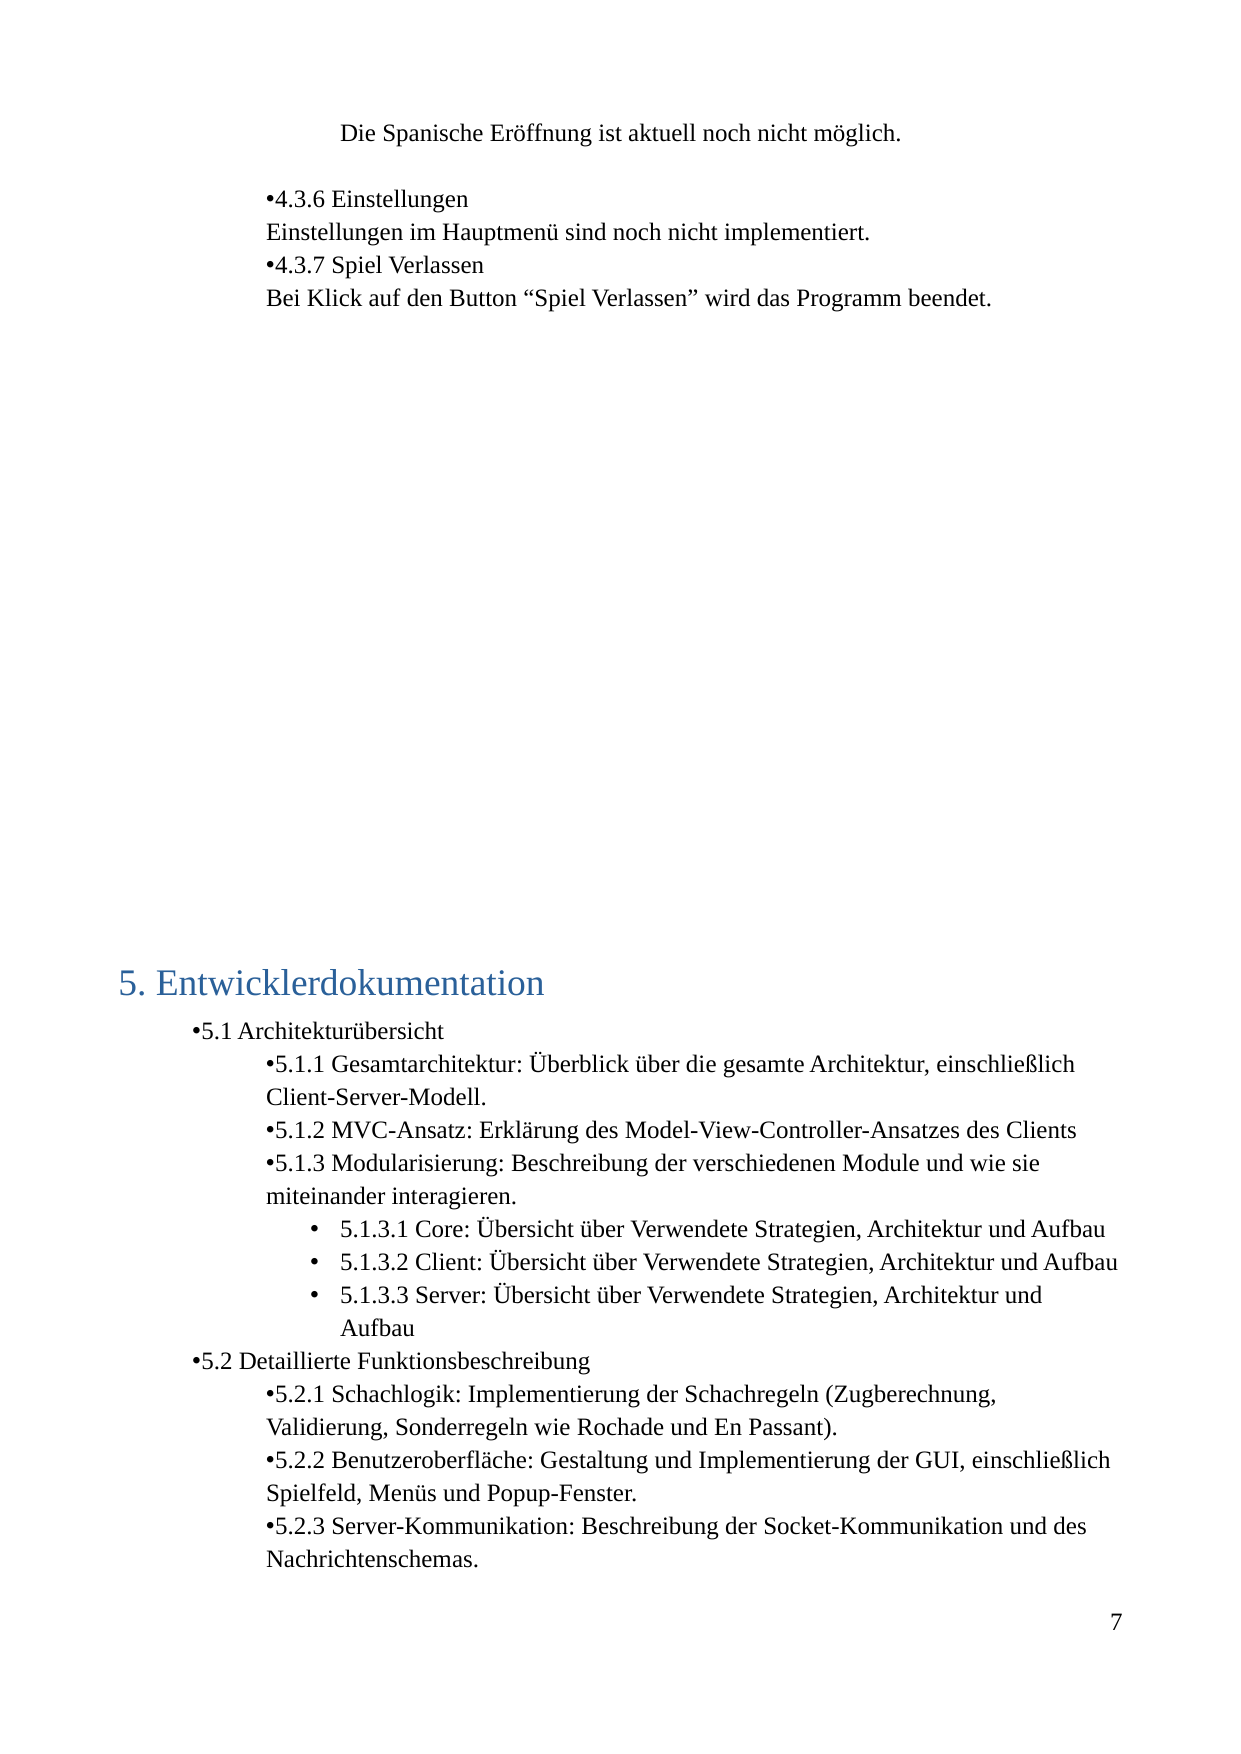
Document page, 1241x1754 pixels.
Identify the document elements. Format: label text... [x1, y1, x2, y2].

list 4.3.7 Spiel Verlassen [118, 250, 1122, 279]
list 5.2.3 Server-Kommunikation: Beschreibung der Socket-Kommunikation und des Nachrichtenschemas. [118, 1511, 1122, 1573]
list 5.1.3.2 Client: Übersicht über Verwendete Strategien, Architektur und Aufbau [310, 1247, 1122, 1276]
list 5.2 Detaillierte Funktionsbeschreibung [118, 1346, 1122, 1375]
list Bei Klick auf den Button “Spiel Verlassen” wird das Programm beendet. [118, 283, 1122, 312]
list 5.1.2 MVC-Ansatz: Erklärung des Model-View-Controller-Ansatzes des Clients [118, 1115, 1122, 1143]
list 5.1.3.3 Server: Übersicht über Verwendete Strategien, Architektur und Aufbau [310, 1280, 1122, 1342]
list Die Spanische Eröffnung ist aktuell noch nicht möglich. [118, 118, 1122, 147]
list 5.1.3.1 Core: Übersicht über Verwendete Strategien, Architektur und Aufbau [310, 1214, 1122, 1243]
list 4.3.6 Einstellungen [118, 184, 1122, 213]
list 5.1.3 Modularisierung: Beschreibung der verschiedenen Module und wie sie miteinander interagieren. [118, 1148, 1122, 1209]
list 5.1.1 Gesamtarchitektur: Überblick über die gesamte Architektur, einschließlich Client-Server-Modell. [118, 1049, 1122, 1111]
list Einstellungen im Hauptmenü sind noch nicht implementiert. [118, 217, 1122, 246]
list 5.1 Architekturübersicht [118, 1016, 1122, 1044]
list 5.2.2 Benutzeroberfläche: Gestaltung und Implementierung der GUI, einschließlich Spielfeld, Menüs und Popup-Fenster. [118, 1445, 1122, 1507]
subtitle 5. Entwicklerdokumentation [118, 960, 1122, 1003]
list 5.2.1 Schachlogik: Implementierung der Schachregeln (Zugberechnung, Validierung, Sonderregeln wie Rochade und En Passant). [118, 1379, 1122, 1441]
